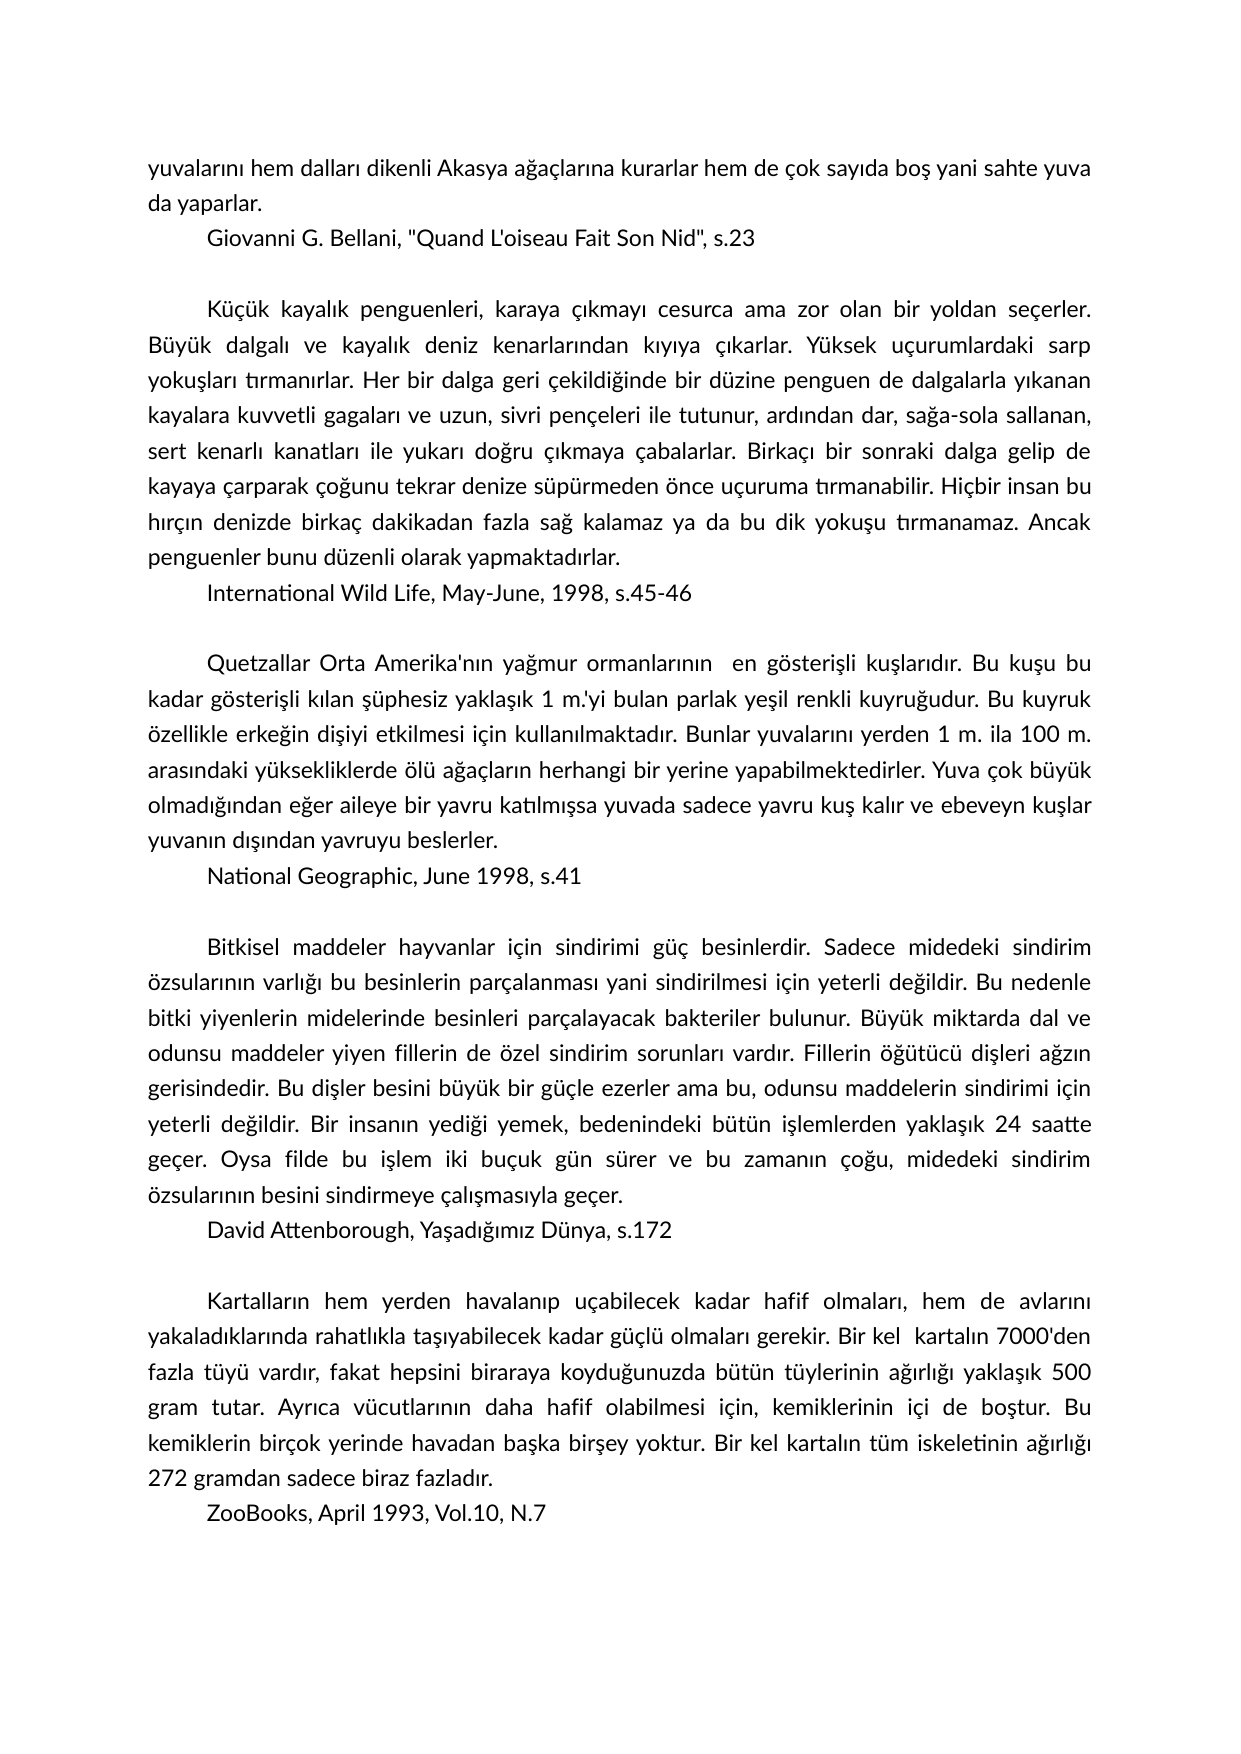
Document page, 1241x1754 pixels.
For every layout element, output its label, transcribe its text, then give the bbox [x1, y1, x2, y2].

text ZooBooks, April 1993, Vol.10, N.7 [148, 1493, 1093, 1529]
text Kartalların hem yerden havalanıp uçabilecek kadar hafif olmaları, hem de avlarını yakaladıklarında rahatlıkla taşıyabilecek kadar güçlü olmaları gerekir. Bir kel kartalın 7000'den fazla tüyü vardır, fakat hepsini biraraya koyduğunuzda bütün tüylerinin ağırlığı yaklaşık 500 gram tutar. Ayrıca vücutlarının daha hafif olabilmesi için, kemiklerinin içi de boştur. Bu kemiklerin birçok yerinde havadan başka birşey yoktur. Bir kel kartalın tüm iskeletinin ağırlığı 272 gramdan sadece biraz fazladır. [148, 1281, 1093, 1493]
text National Geographic, June 1998, s.41 [148, 856, 1093, 891]
text Quetzallar Orta Amerika'nın yağmur ormanlarının en gösterişli kuşlarıdır. Bu kuşu bu kadar gösterişli kılan şüphesiz yaklaşık 1 m.'yi bulan parlak yeşil renkli kuyruğudur. Bu kuyruk özellikle erkeğin dişiyi etkilmesi için kullanılmaktadır. Bunlar yuvalarını yerden 1 m. ila 100 m. arasındaki yüksekliklerde ölü ağaçların herhangi bir yerine yapabilmektedirler. Yuva çok büyük olmadığından eğer aileye bir yavru katılmışsa yuvada sadece yavru kuş kalır ve ebeveyn kuşlar yuvanın dışından yavruyu beslerler. [148, 643, 1093, 856]
text Küçük kayalık penguenleri, karaya çıkmayı cesurca ama zor olan bir yoldan seçerler. Büyük dalgalı ve kayalık deniz kenarlarından kıyıya çıkarlar. Yüksek uçurumlardaki sarp yokuşları tırmanırlar. Her bir dalga geri çekildiğinde bir düzine penguen de dalgalarla yıkanan kayalara kuvvetli gagaları ve uzun, sivri pençeleri ile tutunur, ardından dar, sağa-sola sallanan, sert kenarlı kanatları ile yukarı doğru çıkmaya çabalarlar. Birkaçı bir sonraki dalga gelip de kayaya çarparak çoğunu tekrar denize süpürmeden önce uçuruma tırmanabilir. Hiçbir insan bu hırçın denizde birkaç dakikadan fazla sağ kalamaz ya da bu dik yokuşu tırmanamaz. Ancak penguenler bunu düzenli olarak yapmaktadırlar. [148, 289, 1093, 573]
text International Wild Life, May-June, 1998, s.45-46 [148, 573, 1093, 608]
text Bitkisel maddeler hayvanlar için sindirimi güç besinlerdir. Sadece midedeki sindirim özsularının varlığı bu besinlerin parçalanması yani sindirilmesi için yeterli değildir. Bu nedenle bitki yiyenlerin midelerinde besinleri parçalayacak bakteriler bulunur. Büyük miktarda dal ve odunsu maddeler yiyen fillerin de özel sindirim sorunları vardır. Fillerin öğütücü dişleri ağzın gerisindedir. Bu dişler besini büyük bir güçle ezerler ama bu, odunsu maddelerin sindirimi için yeterli değildir. Bir insanın yediği yemek, bedenindeki bütün işlemlerden yaklaşık 24 saatte geçer. Oysa filde bu işlem iki buçuk gün sürer ve bu zamanın çoğu, midedeki sindirim özsularının besini sindirmeye çalışmasıyla geçer. [148, 927, 1093, 1210]
text Giovanni G. Bellani, "Quand L'oiseau Fait Son Nid", s.23 [148, 218, 1093, 254]
text David Attenborough, Yaşadığımız Dünya, s.172 [148, 1210, 1093, 1246]
text yuvalarını hem dalları dikenli Akasya ağaçlarına kurarlar hem de çok sayıda boş yani sahte yuva da yaparlar. [148, 148, 1093, 218]
